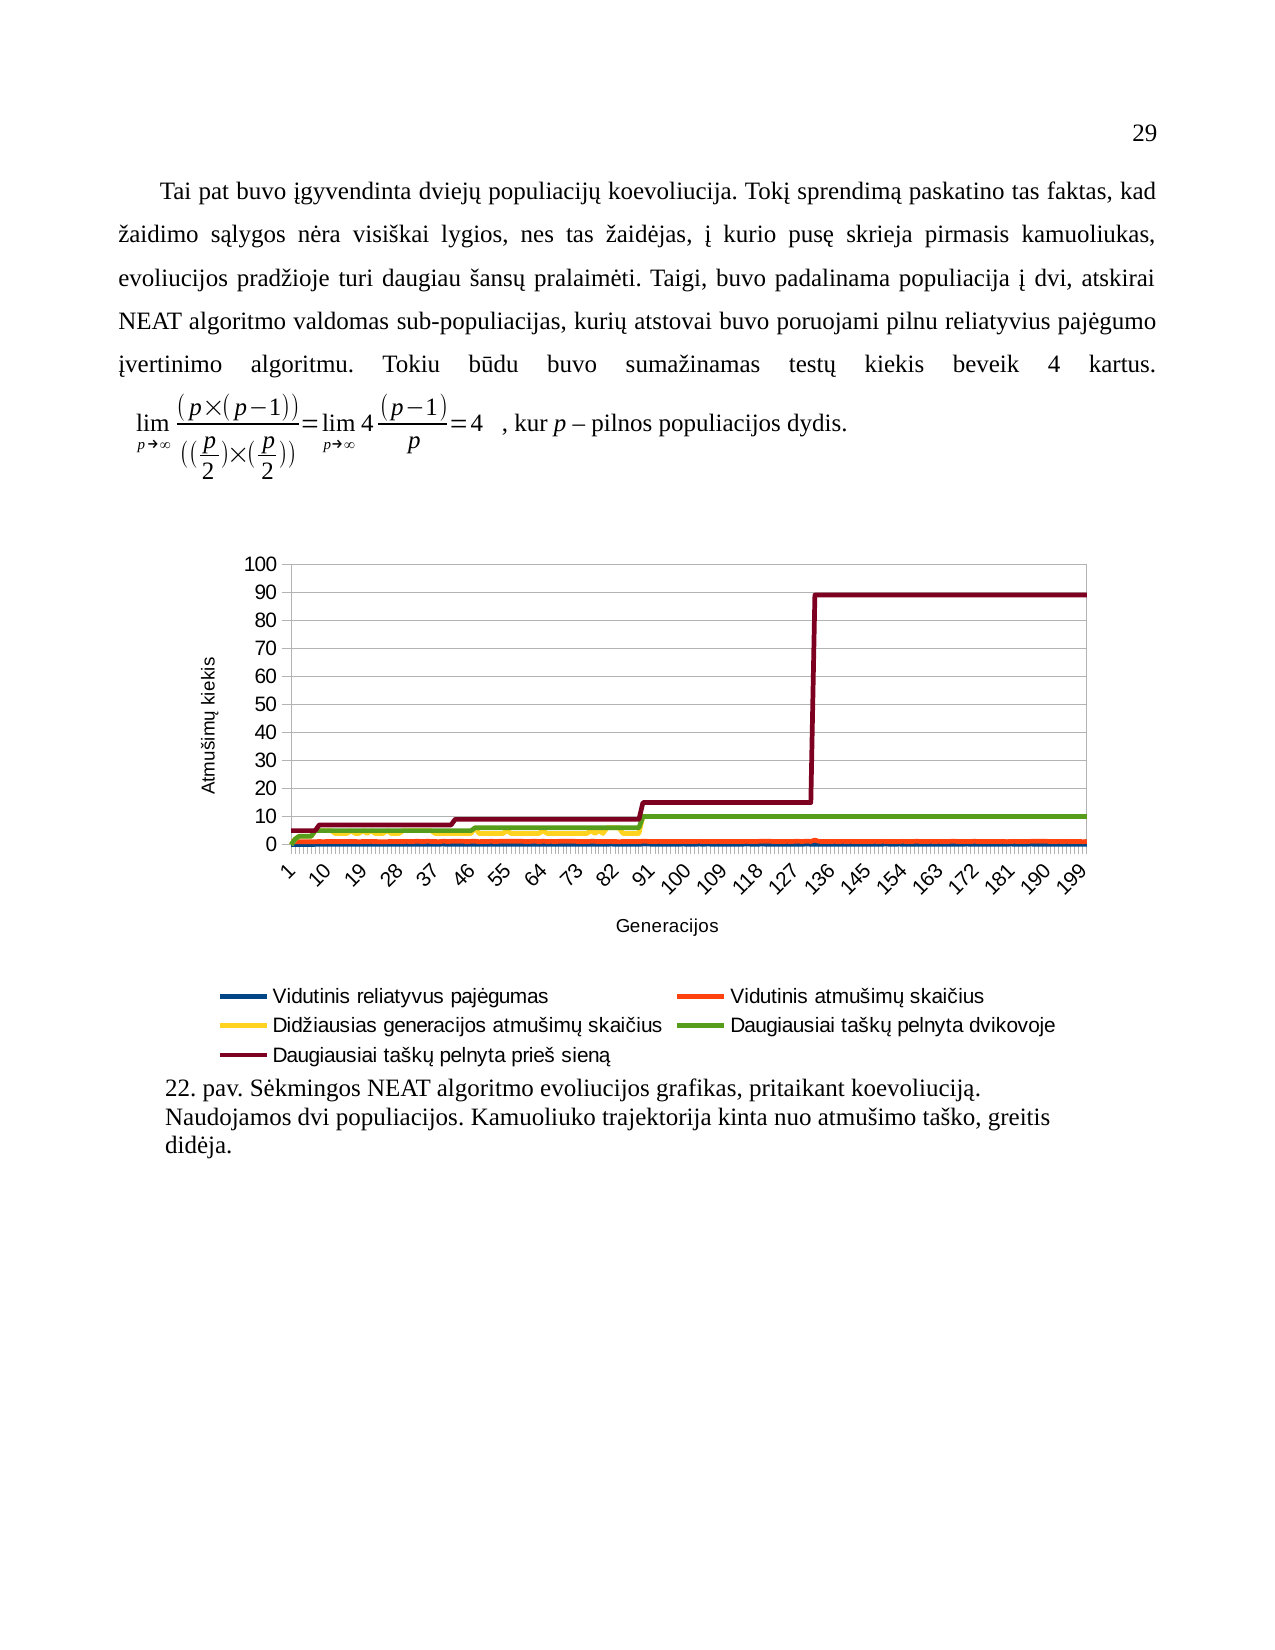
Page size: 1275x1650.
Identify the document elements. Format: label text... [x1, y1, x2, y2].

text Tai pat buvo įgyvendinta dviejų populiacijų koevoliucija. Tokį sprendimą paskatino tas faktas, kad žaidimo sąlygos nėra visiškai lygios, nes tas žaidėjas, į kurio pusę skrieja pirmasis kamuoliukas, evoliucijos pradžioje turi daugiau šansų pralaimėti. Taigi, buvo padalinama populiacija į dvi, atskirai NEAT algoritmo valdomas sub-populiacijas, kurių atstovai buvo poruojami pilnu reliatyvius pajėgumo įvertinimo algoritmu. Tokiu būdu buvo sumažinamas testų kiekis beveik 4 kartus. , kur p – pilnos populiacijos dydis. [118, 176, 1157, 484]
text 22. pav. Sėkmingos NEAT algoritmo evoliucijos grafikas, pritaikant koevoliuciją. Naudojamos dvi populiacijos. Kamuoliuko trajektorija kinta nuo atmušimo taško, greitis didėja. [165, 1073, 1110, 1159]
